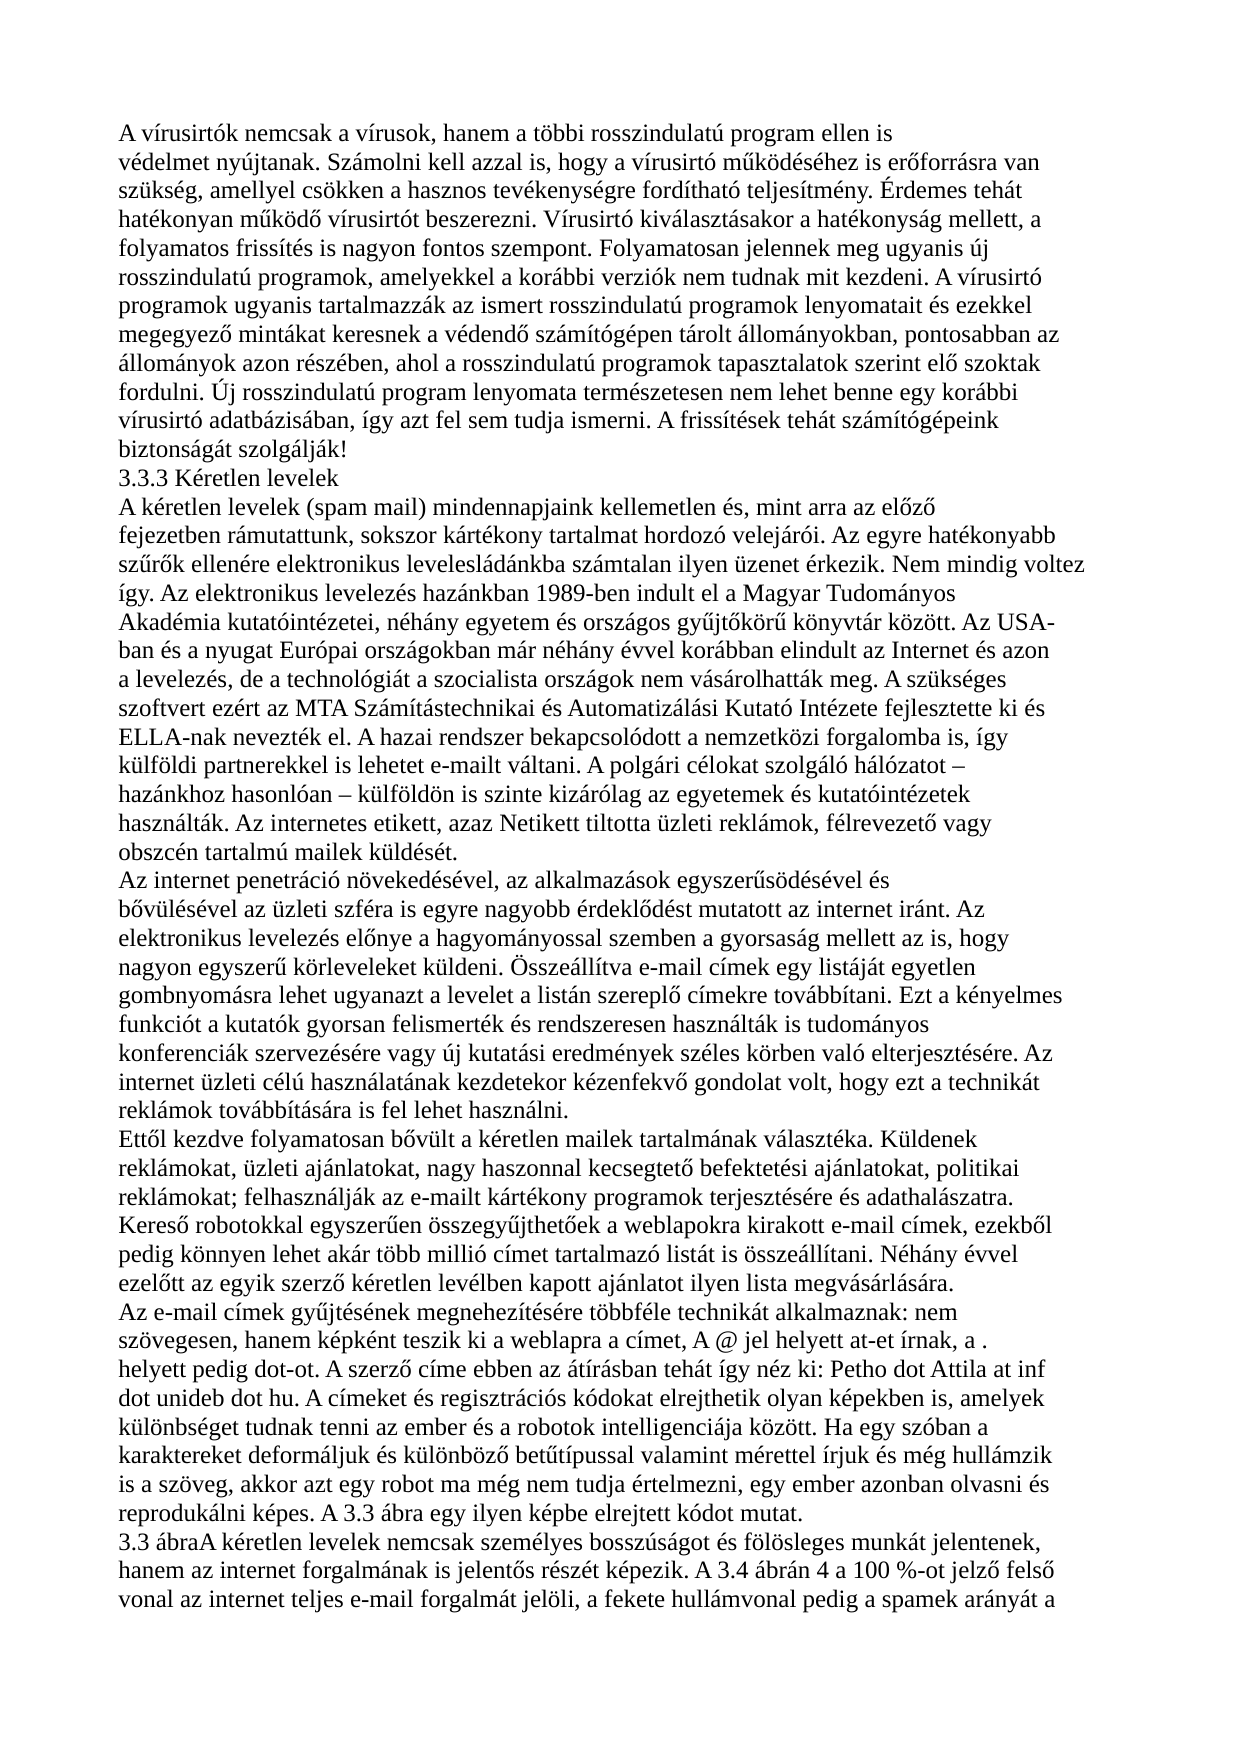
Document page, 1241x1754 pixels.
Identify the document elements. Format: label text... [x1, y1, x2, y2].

text ezelőtt az egyik szerző kéretlen levélben kapott ajánlatot ilyen lista megvásárlására. [118, 1268, 1122, 1297]
text szövegesen, hanem képként teszik ki a weblapra a címet, A @ jel helyett at-et írnak, a . [118, 1326, 1122, 1354]
text programok ugyanis tartalmazzák az ismert rosszindulatú programok lenyomatait és ezekkel [118, 291, 1122, 319]
text hanem az internet forgalmának is jelentős részét képezik. A 3.4 ábrán 4 a 100 %-ot jelző felső [118, 1556, 1122, 1584]
text internet üzleti célú használatának kezdetekor kézenfekvő gondolat volt, hogy ezt a technikát [118, 1067, 1122, 1096]
text is a szöveg, akkor azt egy robot ma még nem tudja értelmezni, egy ember azonban olvasni és [118, 1469, 1122, 1498]
text Az e-mail címek gyűjtésének megnehezítésére többféle technikát alkalmaznak: nem [118, 1297, 1122, 1326]
text a levelezés, de a technológiát a szocialista országok nem vásárolhatták meg. A szükséges [118, 664, 1122, 693]
text reprodukálni képes. A 3.3 ábra egy ilyen képbe elrejtett kódot mutat. [118, 1498, 1122, 1527]
text védelmet nyújtanak. Számolni kell azzal is, hogy a vírusirtó működéséhez is erőforrásra van [118, 147, 1122, 176]
text reklámok továbbítására is fel lehet használni. [118, 1096, 1122, 1124]
text Ettől kezdve folyamatosan bővült a kéretlen mailek tartalmának választéka. Küldenek [118, 1124, 1122, 1153]
text biztonságát szolgálják! [118, 434, 1122, 463]
text szűrők ellenére elektronikus levelesládánkba számtalan ilyen üzenet érkezik. Nem mindig voltez így. Az elektronikus levelezés hazánkban 1989-ben indult el a Magyar Tudományos [118, 549, 1122, 607]
text gombnyomásra lehet ugyanazt a levelet a listán szereplő címekre továbbítani. Ezt a kényelmes [118, 981, 1122, 1009]
text pedig könnyen lehet akár több millió címet tartalmazó listát is összeállítani. Néhány évvel [118, 1239, 1122, 1268]
text 3.3 ábraA kéretlen levelek nemcsak személyes bosszúságot és fölösleges munkát jelentenek, [118, 1527, 1122, 1556]
text különbséget tudnak tenni az ember és a robotok intelligenciája között. Ha egy szóban a [118, 1412, 1122, 1441]
text hazánkhoz hasonlóan – külföldön is szinte kizárólag az egyetemek és kutatóintézetek [118, 779, 1122, 808]
text hatékonyan működő vírusirtót beszerezni. Vírusirtó kiválasztásakor a hatékonyság mellett, a [118, 204, 1122, 233]
text külföldi partnerekkel is lehetet e-mailt váltani. A polgári célokat szolgáló hálózatot – [118, 751, 1122, 779]
text Akadémia kutatóintézetei, néhány egyetem és országos gyűjtőkörű könyvtár között. Az USA- [118, 607, 1122, 636]
text funkciót a kutatók gyorsan felismerték és rendszeresen használták is tudományos [118, 1009, 1122, 1038]
text használták. Az internetes etikett, azaz Netikett tiltotta üzleti reklámok, félrevezető vagy [118, 808, 1122, 837]
text reklámokat, üzleti ajánlatokat, nagy haszonnal kecsegtető befektetési ajánlatokat, politikai [118, 1153, 1122, 1182]
text konferenciák szervezésére vagy új kutatási eredmények széles körben való elterjesztésére. Az [118, 1038, 1122, 1067]
text vírusirtó adatbázisában, így azt fel sem tudja ismerni. A frissítések tehát számítógépeink [118, 406, 1122, 434]
text fejezetben rámutattunk, sokszor kártékony tartalmat hordozó velejárói. Az egyre hatékonyabb [118, 521, 1122, 549]
text A kéretlen levelek (spam mail) mindennapjaink kellemetlen és, mint arra az előző [118, 492, 1122, 521]
text ELLA-nak nevezték el. A hazai rendszer bekapcsolódott a nemzetközi forgalomba is, így [118, 722, 1122, 751]
text 3.3.3 Kéretlen levelek [118, 463, 1122, 492]
text fordulni. Új rosszindulatú program lenyomata természetesen nem lehet benne egy korábbi [118, 377, 1122, 406]
text Az internet penetráció növekedésével, az alkalmazások egyszerűsödésével és [118, 866, 1122, 894]
text helyett pedig dot-ot. A szerző címe ebben az átírásban tehát így néz ki: Petho dot Attila at inf [118, 1354, 1122, 1383]
text karaktereket deformáljuk és különböző betűtípussal valamint mérettel írjuk és még hullámzik [118, 1441, 1122, 1469]
text elektronikus levelezés előnye a hagyományossal szemben a gyorsaság mellett az is, hogy [118, 923, 1122, 952]
text A vírusirtók nemcsak a vírusok, hanem a többi rosszindulatú program ellen is [118, 118, 1122, 147]
text megegyező mintákat keresnek a védendő számítógépen tárolt állományokban, pontosabban az [118, 319, 1122, 348]
text rosszindulatú programok, amelyekkel a korábbi verziók nem tudnak mit kezdeni. A vírusirtó [118, 262, 1122, 291]
text szoftvert ezért az MTA Számítástechnikai és Automatizálási Kutató Intézete fejlesztette ki és [118, 693, 1122, 722]
text dot unideb dot hu. A címeket és regisztrációs kódokat elrejthetik olyan képekben is, amelyek [118, 1383, 1122, 1412]
text bővülésével az üzleti szféra is egyre nagyobb érdeklődést mutatott az internet iránt. Az [118, 894, 1122, 923]
text folyamatos frissítés is nagyon fontos szempont. Folyamatosan jelennek meg ugyanis új [118, 233, 1122, 262]
text szükség, amellyel csökken a hasznos tevékenységre fordítható teljesítmény. Érdemes tehát [118, 176, 1122, 204]
text vonal az internet teljes e-mail forgalmát jelöli, a fekete hullámvonal pedig a spamek arányát a [118, 1584, 1122, 1613]
text Kereső robotokkal egyszerűen összegyűjthetőek a weblapokra kirakott e-mail címek, ezekből [118, 1211, 1122, 1239]
text állományok azon részében, ahol a rosszindulatú programok tapasztalatok szerint elő szoktak [118, 348, 1122, 377]
text obszcén tartalmú mailek küldését. [118, 837, 1122, 866]
text ban és a nyugat Európai országokban már néhány évvel korábban elindult az Internet és azon [118, 636, 1122, 664]
text nagyon egyszerű körleveleket küldeni. Összeállítva e-mail címek egy listáját egyetlen [118, 952, 1122, 981]
text reklámokat; felhasználják az e-mailt kártékony programok terjesztésére és adathalászatra. [118, 1182, 1122, 1211]
